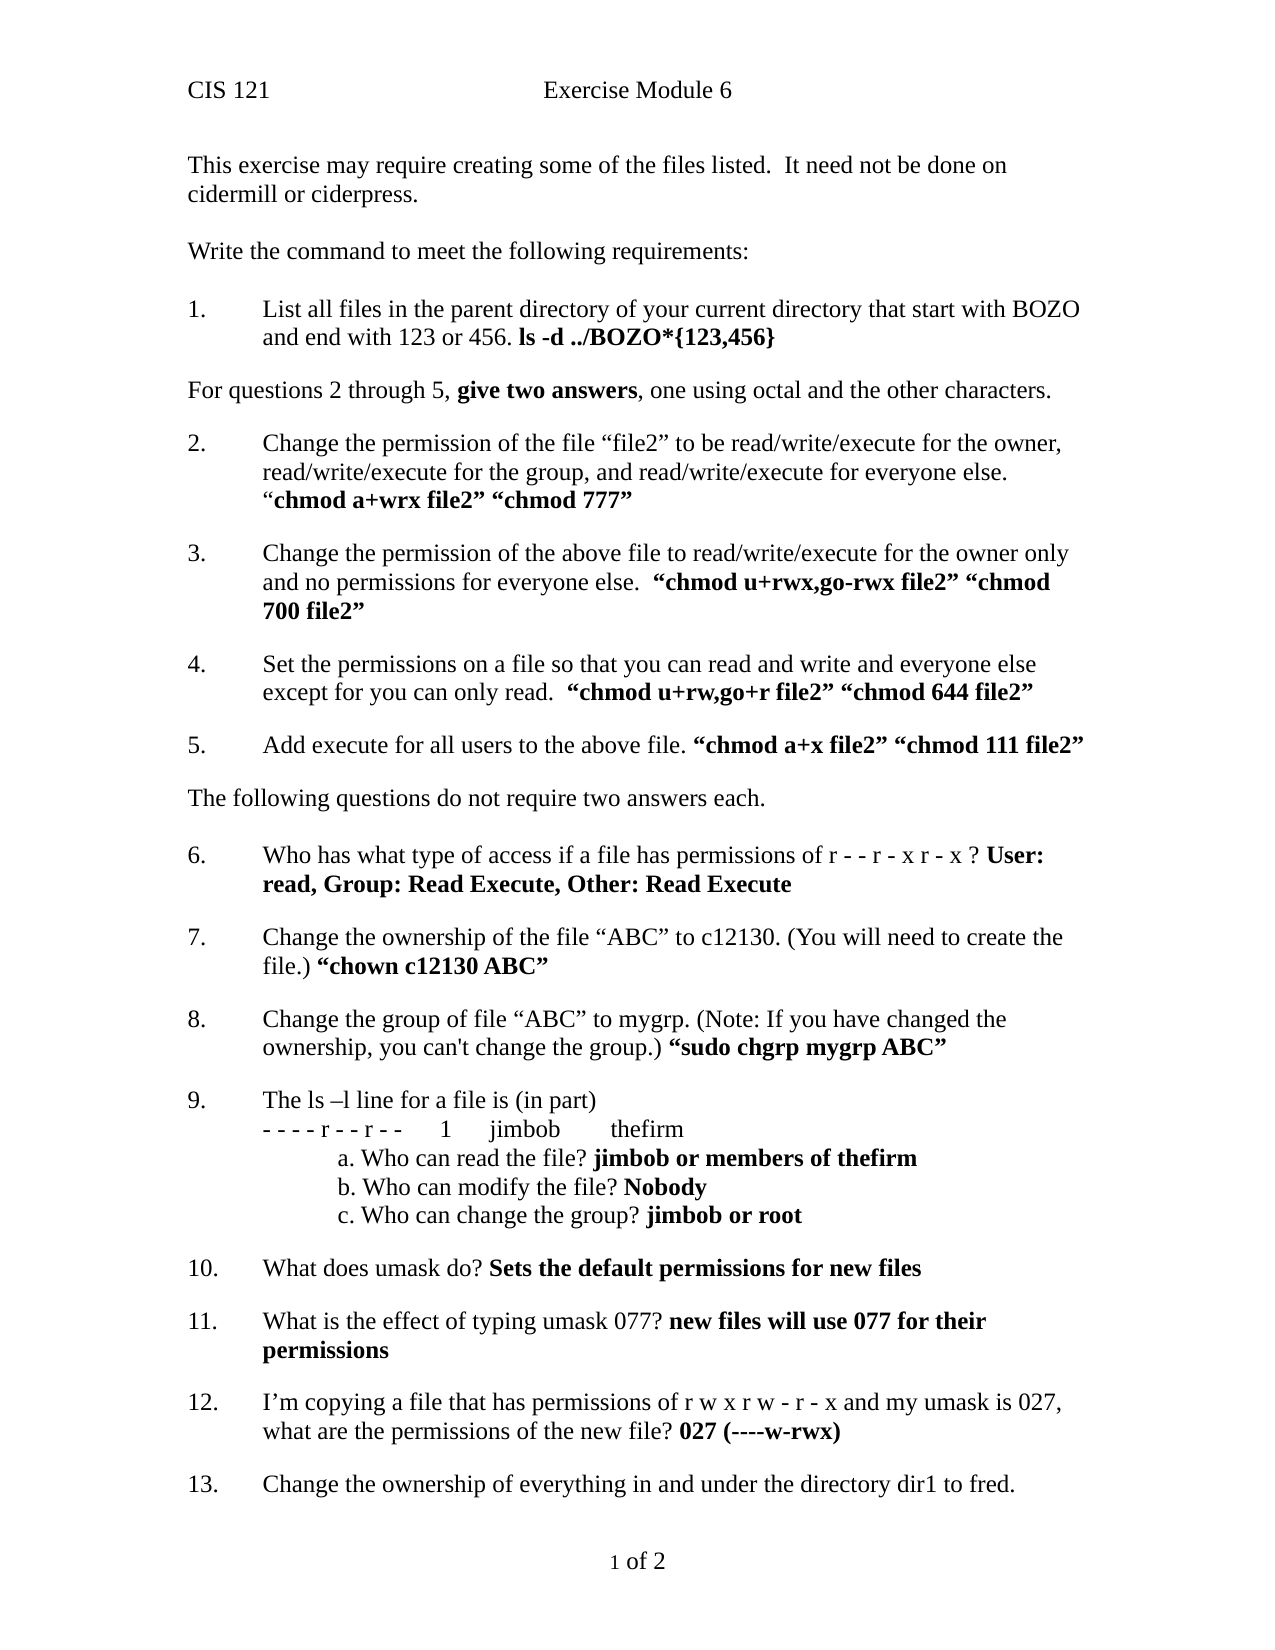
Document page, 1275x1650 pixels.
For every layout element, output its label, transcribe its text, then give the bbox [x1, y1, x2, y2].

text - - - - r - - r - - 1 jimbob thefirm [262, 1114, 1087, 1143]
list The ls –l line for a file is (in part) [187, 1085, 1087, 1114]
list Set the permissions on a file so that you can read and write and everyone else except for you can only read. “chmod u+rw,go+r file2” “chmod 644 file2” [187, 649, 1087, 706]
text b. Who can modify the file? Nobody [187, 1172, 1087, 1200]
list Who has what type of access if a file has permissions of r - - r - x r - x ? User: read, Group: Read Execute, Other: Read Execute [187, 841, 1087, 898]
list List all files in the parent directory of your current directory that start with BOZO and end with 123 or 456. ls -d ../BOZO*{123,456} [187, 294, 1087, 351]
list Change the ownership of the file “ABC” to c12130. (You will need to create the file.) “chown c12130 ABC” [187, 922, 1087, 980]
list Add execute for all users to the above file. “chmod a+x file2” “chmod 111 file2” [187, 730, 1087, 759]
text This exercise may require creating some of the files listed. It need not be done on cidermill or ciderpress. [187, 150, 1087, 207]
list Change the group of file “ABC” to mygrp. (Note: If you have changed the ownership, you can't change the group.) “sudo chgrp mygrp ABC” [187, 1004, 1087, 1061]
text a. Who can read the file? jimbob or members of thefirm [187, 1143, 1087, 1172]
text Write the command to meet the following requirements: [187, 236, 1087, 265]
list Change the permission of the file “file2” to be read/write/execute for the owner, read/write/execute for the group, and read/write/execute for everyone else. “chmod a+wrx file2” “chmod 777” [187, 428, 1087, 514]
text c. Who can change the group? jimbob or root [187, 1200, 1087, 1229]
text For questions 2 through 5, give two answers, one using octal and the other characters. [187, 375, 1087, 404]
list Change the permission of the above file to read/write/execute for the owner only and no permissions for everyone else. “chmod u+rwx,go-rwx file2” “chmod 700 file2” [187, 538, 1087, 625]
list Change the ownership of everything in and under the directory dir1 to fred. [187, 1469, 1087, 1498]
list What does umask do? Sets the default permissions for new files [187, 1253, 1087, 1282]
list I’m copying a file that has permissions of r w x r w - r - x and my umask is 027, what are the permissions of the new file? 027 (----w-rwx) [187, 1387, 1087, 1445]
list What is the effect of typing umask 077? new files will use 077 for their permissions [187, 1306, 1087, 1363]
text The following questions do not require two answers each. [187, 783, 1087, 812]
